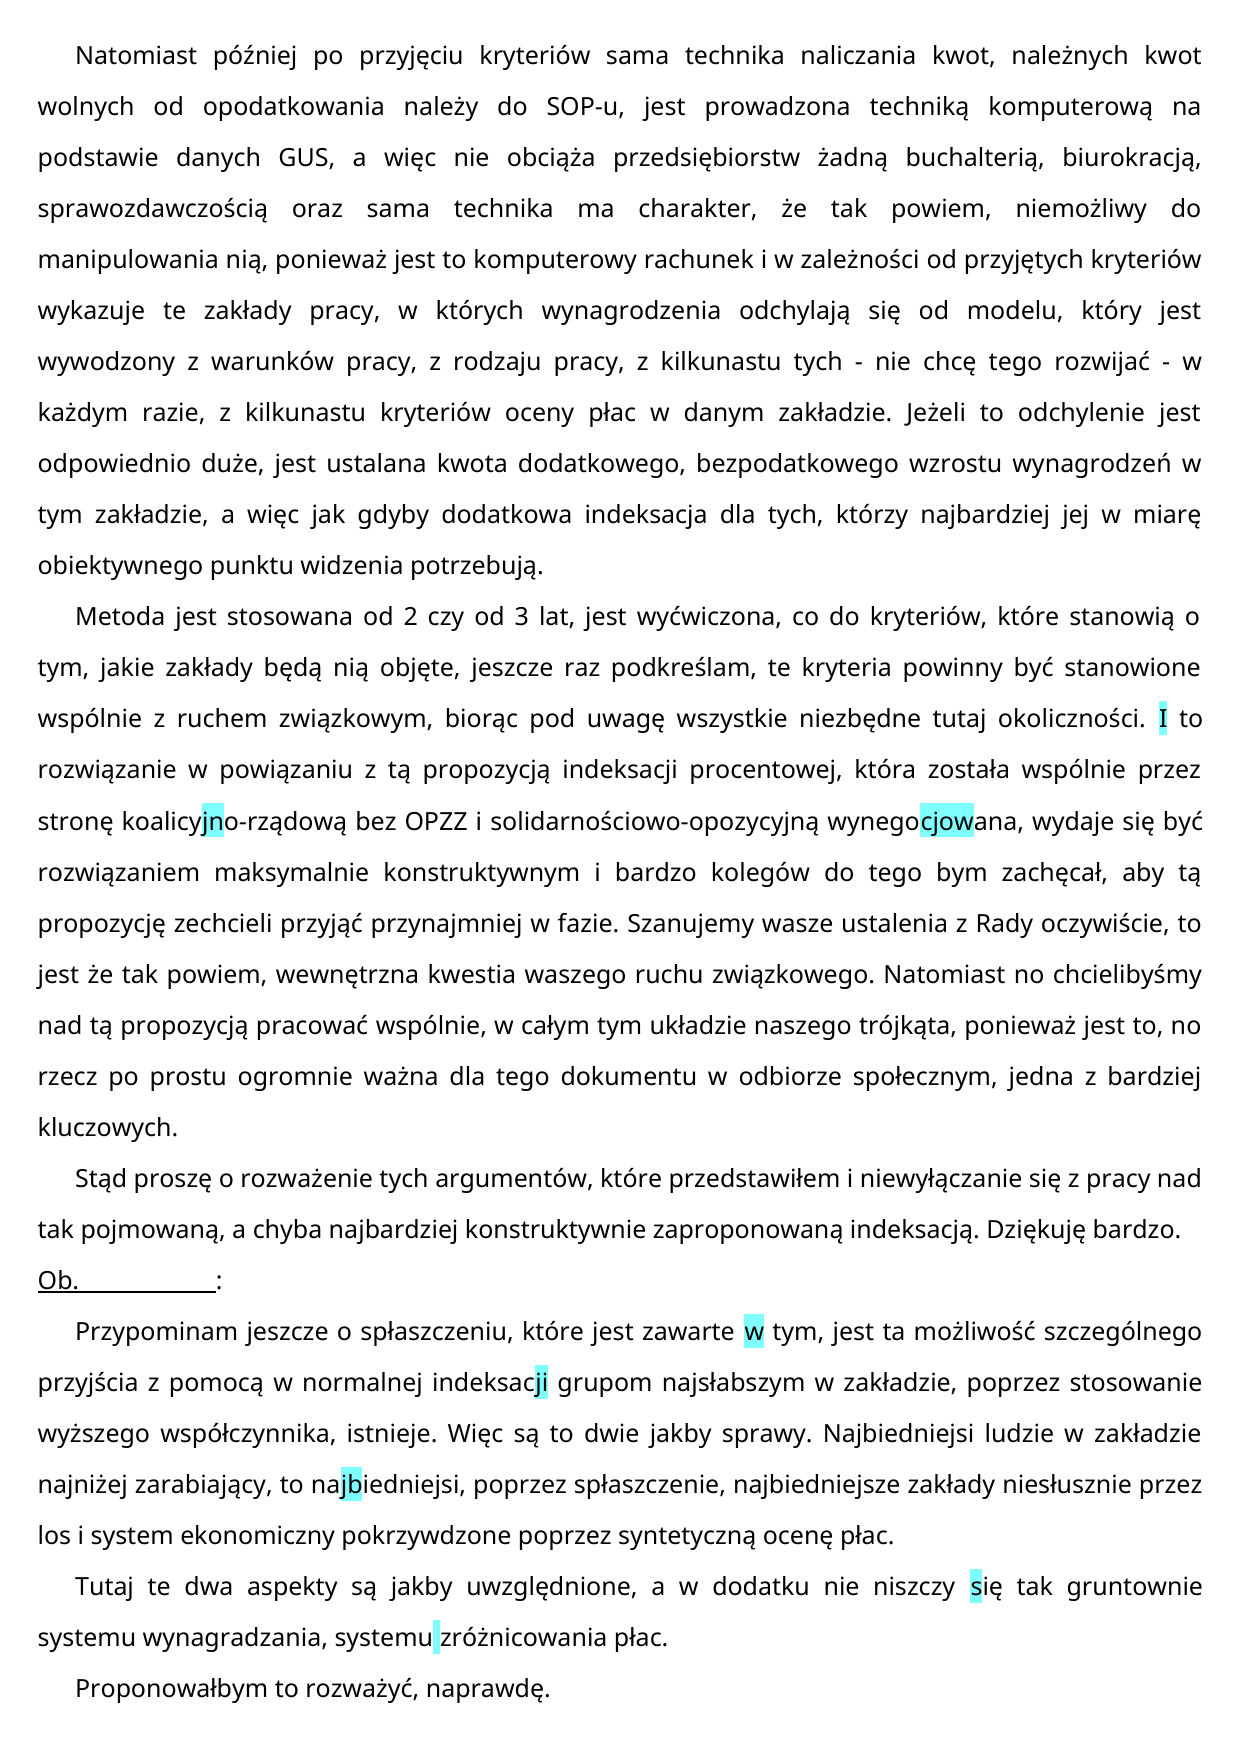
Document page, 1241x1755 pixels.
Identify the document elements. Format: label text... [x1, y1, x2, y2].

text Proponowałbym to rozważyć, naprawdę. [37, 1671, 1203, 1705]
text Tutaj te dwa aspekty są jakby uwzględnione, a w dodatku nie niszczy się tak gruntownie systemu wynagradzania, systemu zróżnicowania płac. [37, 1569, 1203, 1654]
text Stąd proszę o rozważenie tych argumentów, które przedstawiłem i niewyłączanie się z pracy nad tak pojmowaną, a chyba najbardziej konstruktywnie zaproponowaną indeksacją. Dziękuję bardzo. [37, 1160, 1203, 1246]
text Natomiast później po przyjęciu kryteriów sama technika naliczania kwot, należnych kwot wolnych od opodatkowania należy do SOP-u, jest prowadzona techniką komputerową na podstawie danych GUS, a więc nie obciąża przedsiębiorstw żadną buchalterią, biurokracją, sprawozdawczością oraz sama technika ma charakter, że tak powiem, niemożliwy do manipulowania nią, ponieważ jest to komputerowy rachunek i w zależności od przyjętych kryteriów wykazuje te zakłady pracy, w których wynagrodzenia odchylają się od modelu, który jest wywodzony z warunków pracy, z rodzaju pracy, z kilkunastu tych - nie chcę tego rozwijać - w każdym razie, z kilkunastu kryteriów oceny płac w danym zakładzie. Jeżeli to odchylenie jest odpowiednio duże, jest ustalana kwota dodatkowego, bezpodatkowego wzrostu wynagrodzeń w tym zakładzie, a więc jak gdyby dodatkowa indeksacja dla tych, którzy najbardziej jej w miarę obiektywnego punktu widzenia potrzebują. [37, 37, 1203, 582]
text Metoda jest stosowana od 2 czy od 3 lat, jest wyćwiczona, co do kryteriów, które stanowią o tym, jakie zakłady będą nią objęte, jeszcze raz podkreślam, te kryteria powinny być stanowione wspólnie z ruchem związkowym, biorąc pod uwagę wszystkie niezbędne tutaj okoliczności. I to rozwiązanie w powiązaniu z tą propozycją indeksacji procentowej, która została wspólnie przez stronę koalicyjno-rządową bez OPZZ i solidarnościowo-opozycyjną wynegocjowana, wydaje się być rozwiązaniem maksymalnie konstruktywnym i bardzo kolegów do tego bym zachęcał, aby tą propozycję zechcieli przyjąć przynajmniej w fazie. Szanujemy wasze ustalenia z Rady oczywiście, to jest że tak powiem, wewnętrzna kwestia waszego ruchu związkowego. Natomiast no chcielibyśmy nad tą propozycją pracować wspólnie, w całym tym układzie naszego trójkąta, ponieważ jest to, no rzecz po prostu ogromnie ważna dla tego dokumentu w odbiorze społecznym, jedna z bardziej kluczowych. [37, 599, 1203, 1143]
text Przypominam jeszcze o spłaszczeniu, które jest zawarte w tym, jest ta możliwość szczególnego przyjścia z pomocą w normalnej indeksacji grupom najsłabszym w zakładzie, poprzez stosowanie wyższego współczynnika, istnieje. Więc są to dwie jakby sprawy. Najbiedniejsi ludzie w zakładzie najniżej zarabiający, to najbiedniejsi, poprzez spłaszczenie, najbiedniejsze zakłady niesłusznie przez los i system ekonomiczny pokrzywdzone poprzez syntetyczną ocenę płac. [37, 1313, 1203, 1552]
text Ob. : [37, 1262, 1203, 1297]
